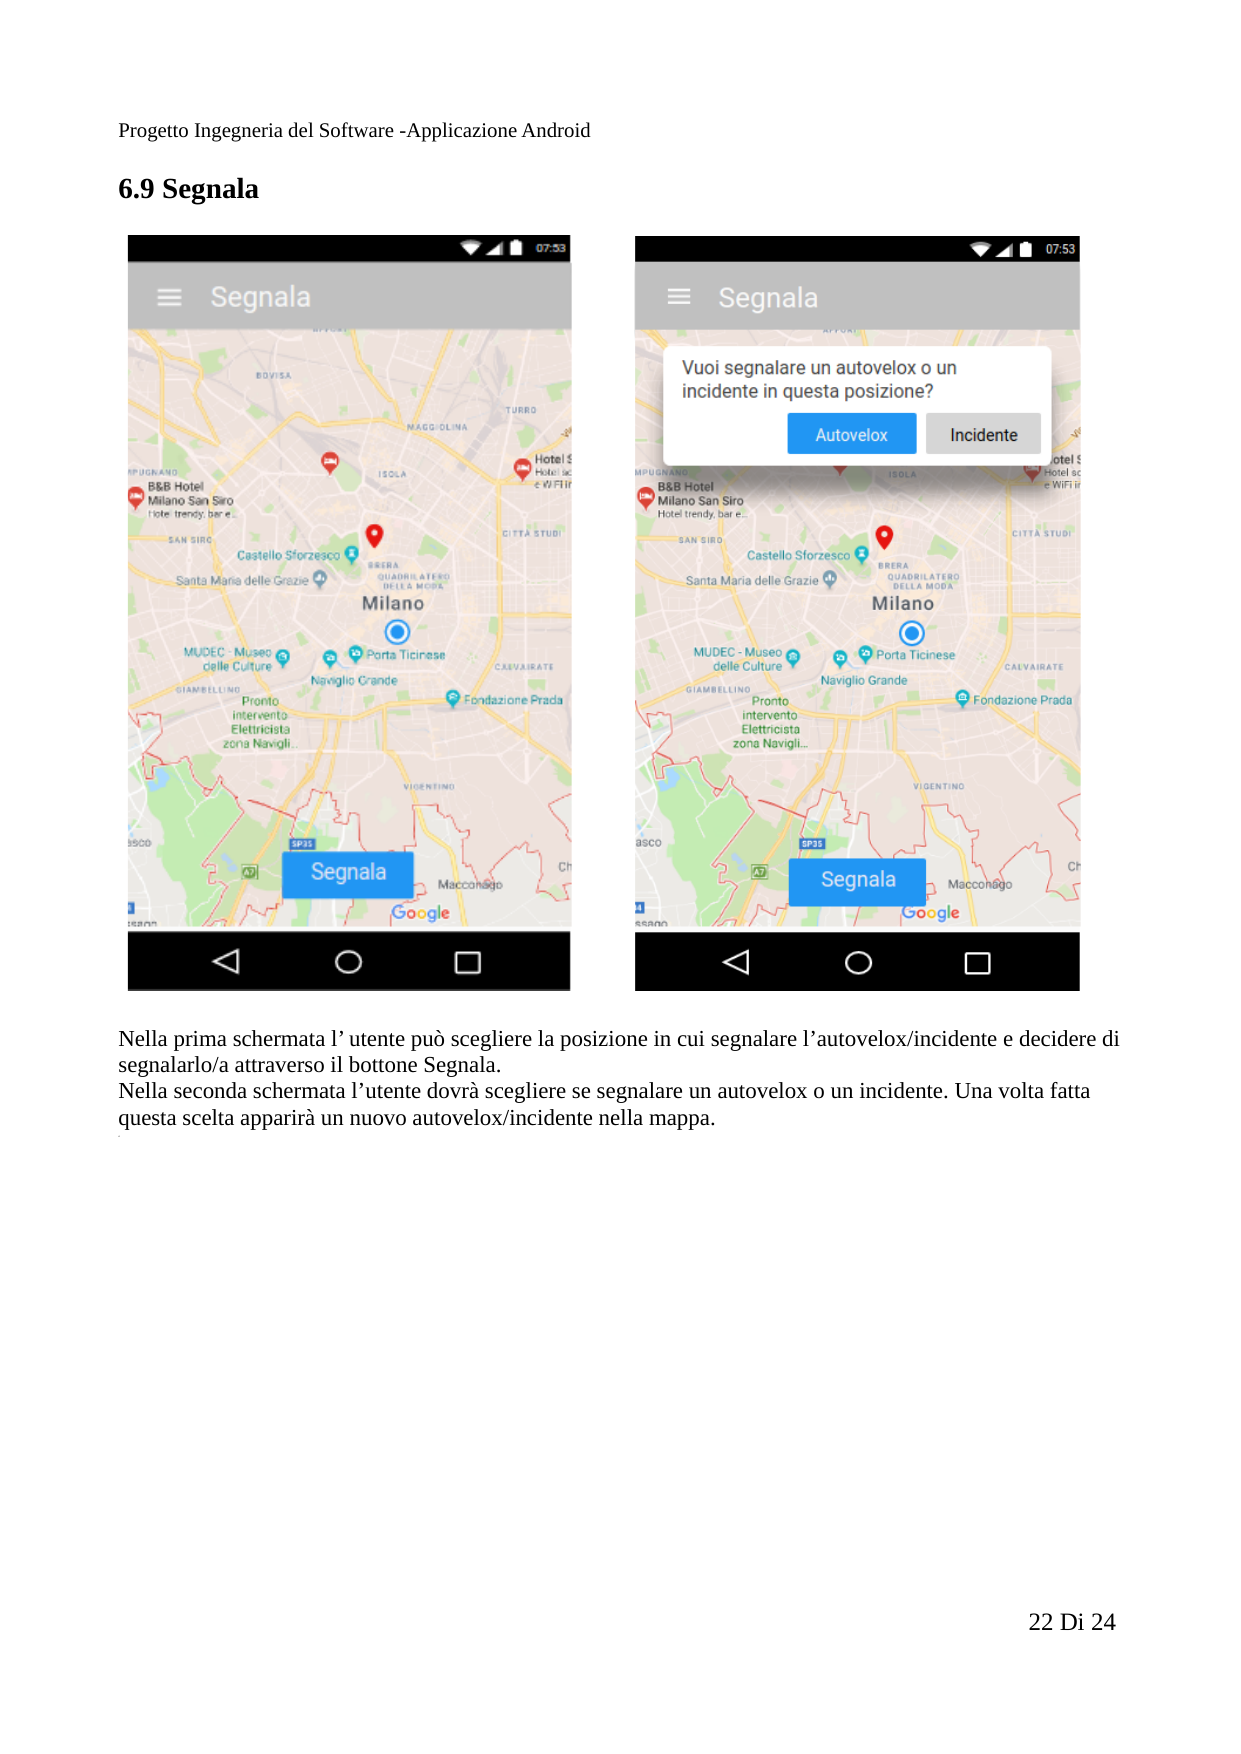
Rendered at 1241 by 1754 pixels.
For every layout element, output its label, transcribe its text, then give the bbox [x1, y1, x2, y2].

picture [127, 235, 572, 991]
text Nella seconda schermata l’utente dovrà scegliere se segnalare un autovelox o un incidente. Una volta fatta questa scelta apparirà un nuovo autovelox/incidente nella mappa. [118, 1077, 1122, 1130]
picture [634, 236, 1081, 991]
text Nella prima schermata l’ utente può scegliere la posizione in cui segnalare l’autovelox/incidente e decidere di segnalarlo/a attraverso il bottone Segnala. [118, 1024, 1122, 1077]
subtitle 6.9 Segnala [118, 172, 1122, 205]
